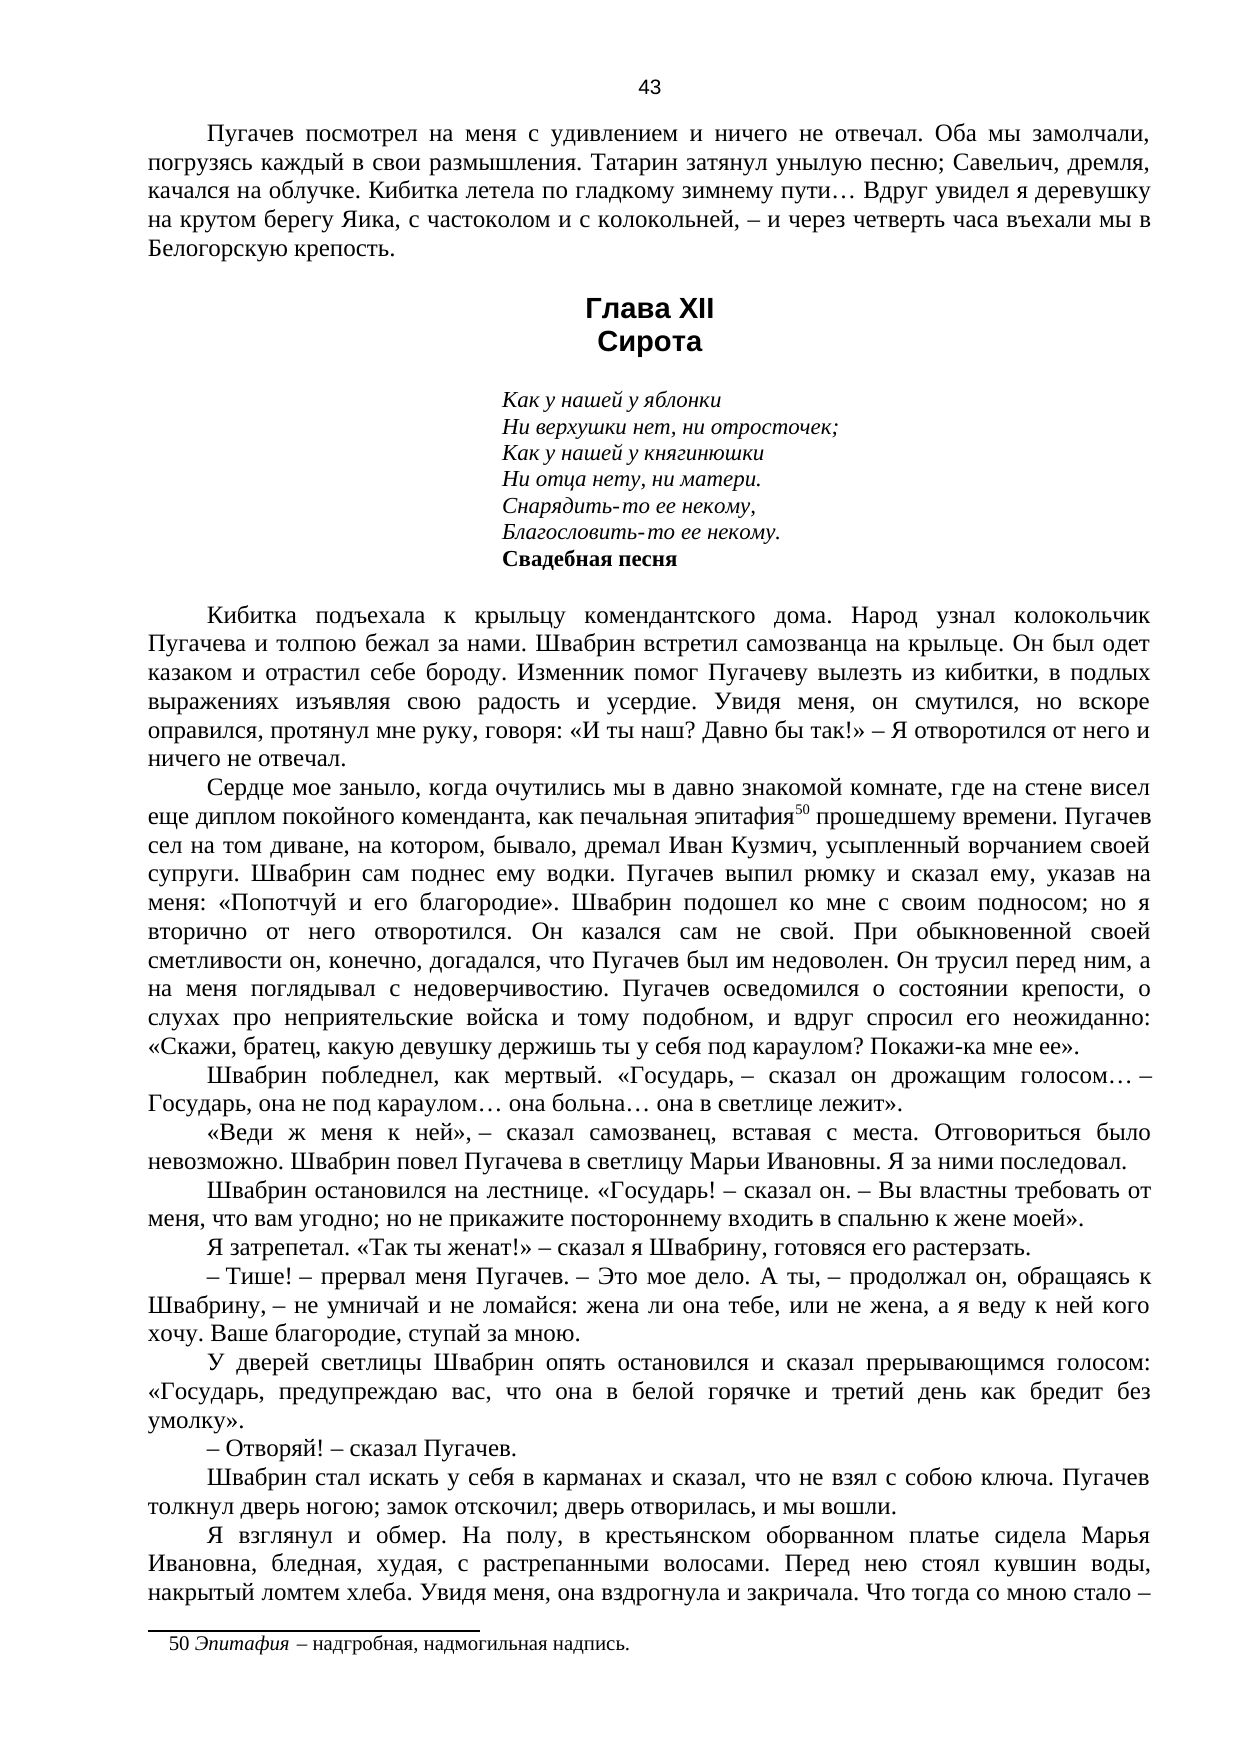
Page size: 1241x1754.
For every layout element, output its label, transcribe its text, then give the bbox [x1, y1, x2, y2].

text Свадебная песня [460, 544, 1152, 571]
text Швабрин остановился на лестнице. «Государь! – сказал он. – Вы властны требовать от меня, что вам угодно; но не прикажите постороннему входить в спальню к жене моей». [148, 1175, 1152, 1232]
subtitle Глава XII [148, 291, 1152, 324]
text «Веди ж меня к ней», – сказал самозванец, вставая с места. Отговориться было невозможно. Швабрин повел Пугачева в светлицу Марьи Ивановны. Я за ними последовал. [148, 1117, 1152, 1175]
text Швабрин стал искать у себя в карманах и сказал, что не взял с собою ключа. Пугачев толкнул дверь ногою; замок отскочил; дверь отворилась, и мы вошли. [148, 1462, 1152, 1520]
text Сердце мое заныло, когда очутились мы в давно знакомой комнате, где на стене висел еще диплом покойного коменданта, как печальная эпитафия прошедшему времени. Пугачев сел на том диване, на котором, бывало, дремал Иван Кузмич, усыпленный ворчанием своей супруги. Швабрин сам поднес ему водки. Пугачев выпил рюмку и сказал ему, указав на меня: «Попотчуй и его благородие». Швабрин подошел ко мне с своим подносом; но я вторично от него отворотился. Он казался сам не свой. При обыкновенной своей сметливости он, конечно, догадался, что Пугачев был им недоволен. Он трусил перед ним, а на меня поглядывал с недоверчивостию. Пугачев осведомился о состоянии крепости, о слухах про неприятельские войска и тому подобном, и вдруг спросил его неожиданно: «Скажи, братец, какую девушку держишь ты у себя под караулом? Покажи‑ка мне ее». [148, 772, 1152, 1060]
text Как у нашей у княгинюшки [460, 439, 1152, 466]
text Ни отца нету, ни матери. [460, 466, 1152, 492]
text Пугачев посмотрел на меня с удивлением и ничего не отвечал. Оба мы замолчали, погрузясь каждый в свои размышления. Татарин затянул унылую песню; Савельич, дремля, качался на облучке. Кибитка летела по гладкому зимнему пути… Вдруг увидел я деревушку на крутом берегу Яика, с частоколом и с колокольней, – и через четверть часа въехали мы в Белогорскую крепость. [148, 118, 1152, 262]
text Я затрепетал. «Так ты женат!» – сказал я Швабрину, готовяся его растерзать. [148, 1232, 1152, 1261]
text Швабрин побледнел, как мертвый. «Государь, – сказал он дрожащим голосом… – Государь, она не под караулом… она больна… она в светлице лежит». [148, 1060, 1152, 1117]
text Кибитка подъехала к крыльцу комендантского дома. Народ узнал колокольчик Пугачева и толпою бежал за нами. Швабрин встретил самозванца на крыльце. Он был одет казаком и отрастил себе бороду. Изменник помог Пугачеву вылезть из кибитки, в подлых выражениях изъявляя свою радость и усердие. Увидя меня, он смутился, но вскоре оправился, протянул мне руку, говоря: «И ты наш? Давно бы так!» – Я отворотился от него и ничего не отвечал. [148, 600, 1152, 772]
text Благословить‑то ее некому. [460, 518, 1152, 544]
subtitle Сирота [148, 324, 1152, 358]
text – Тише! – прервал меня Пугачев. – Это мое дело. А ты, – продолжал он, обращаясь к Швабрину, – не умничай и не ломайся: жена ли она тебе, или не жена, а я веду к ней кого хочу. Ваше благородие, ступай за мною. [148, 1261, 1152, 1347]
text Я взглянул и обмер. На полу, в крестьянском оборванном платье сидела Марья Ивановна, бледная, худая, с растрепанными волосами. Перед нею стоял кувшин воды, накрытый ломтем хлеба. Увидя меня, она вздрогнула и закричала. Что тогда со мною стало – [148, 1520, 1152, 1606]
text – Отворяй! – сказал Пугачев. [148, 1433, 1152, 1462]
text У дверей светлицы Швабрин опять остановился и сказал прерывающимся голосом: «Государь, предупреждаю вас, что она в белой горячке и третий день как бредит без умолку». [148, 1347, 1152, 1433]
text Как у нашей у яблонки [460, 386, 1152, 413]
text Эпитафия – надгробная, надмогильная надпись. [148, 1631, 1152, 1655]
text Ни верхушки нет, ни отросточек; [460, 413, 1152, 439]
text Снарядить‑то ее некому, [460, 492, 1152, 518]
